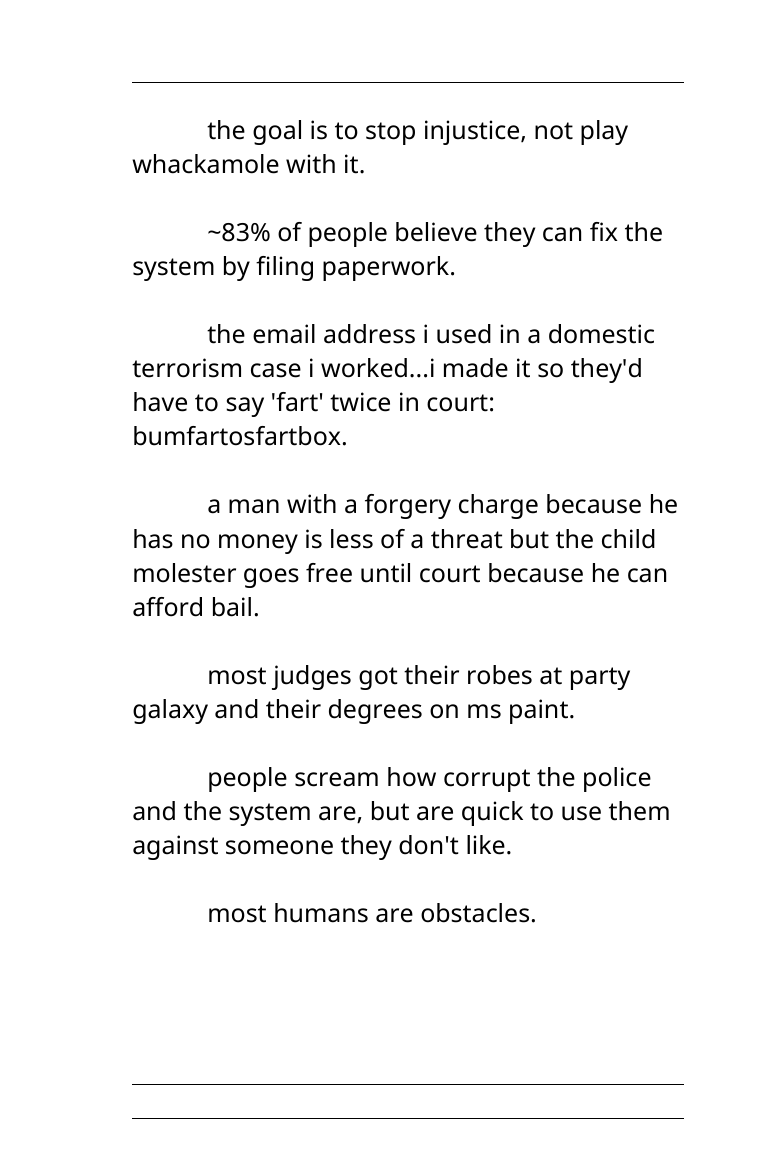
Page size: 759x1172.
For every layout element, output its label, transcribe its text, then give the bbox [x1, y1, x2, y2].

text a man with a forgery charge because he has no money is less of a threat but the child molester goes free until court because he can afford bail. [132, 487, 684, 623]
text the goal is to stop injustice, not play whackamole with it. [132, 112, 684, 181]
text most judges got their robes at party galaxy and their degrees on ms paint. [132, 657, 684, 726]
text most humans are obstacles. [132, 896, 684, 930]
text the email address i used in a domestic terrorism case i worked...i made it so they'd have to say 'fart' twice in court: bumfartosfartbox. [132, 317, 684, 453]
text people scream how corrupt the police and the system are, but are quick to use them against someone they don't like. [132, 760, 684, 862]
text ~83% of people believe they can fix the system by filing paperwork. [132, 215, 684, 283]
